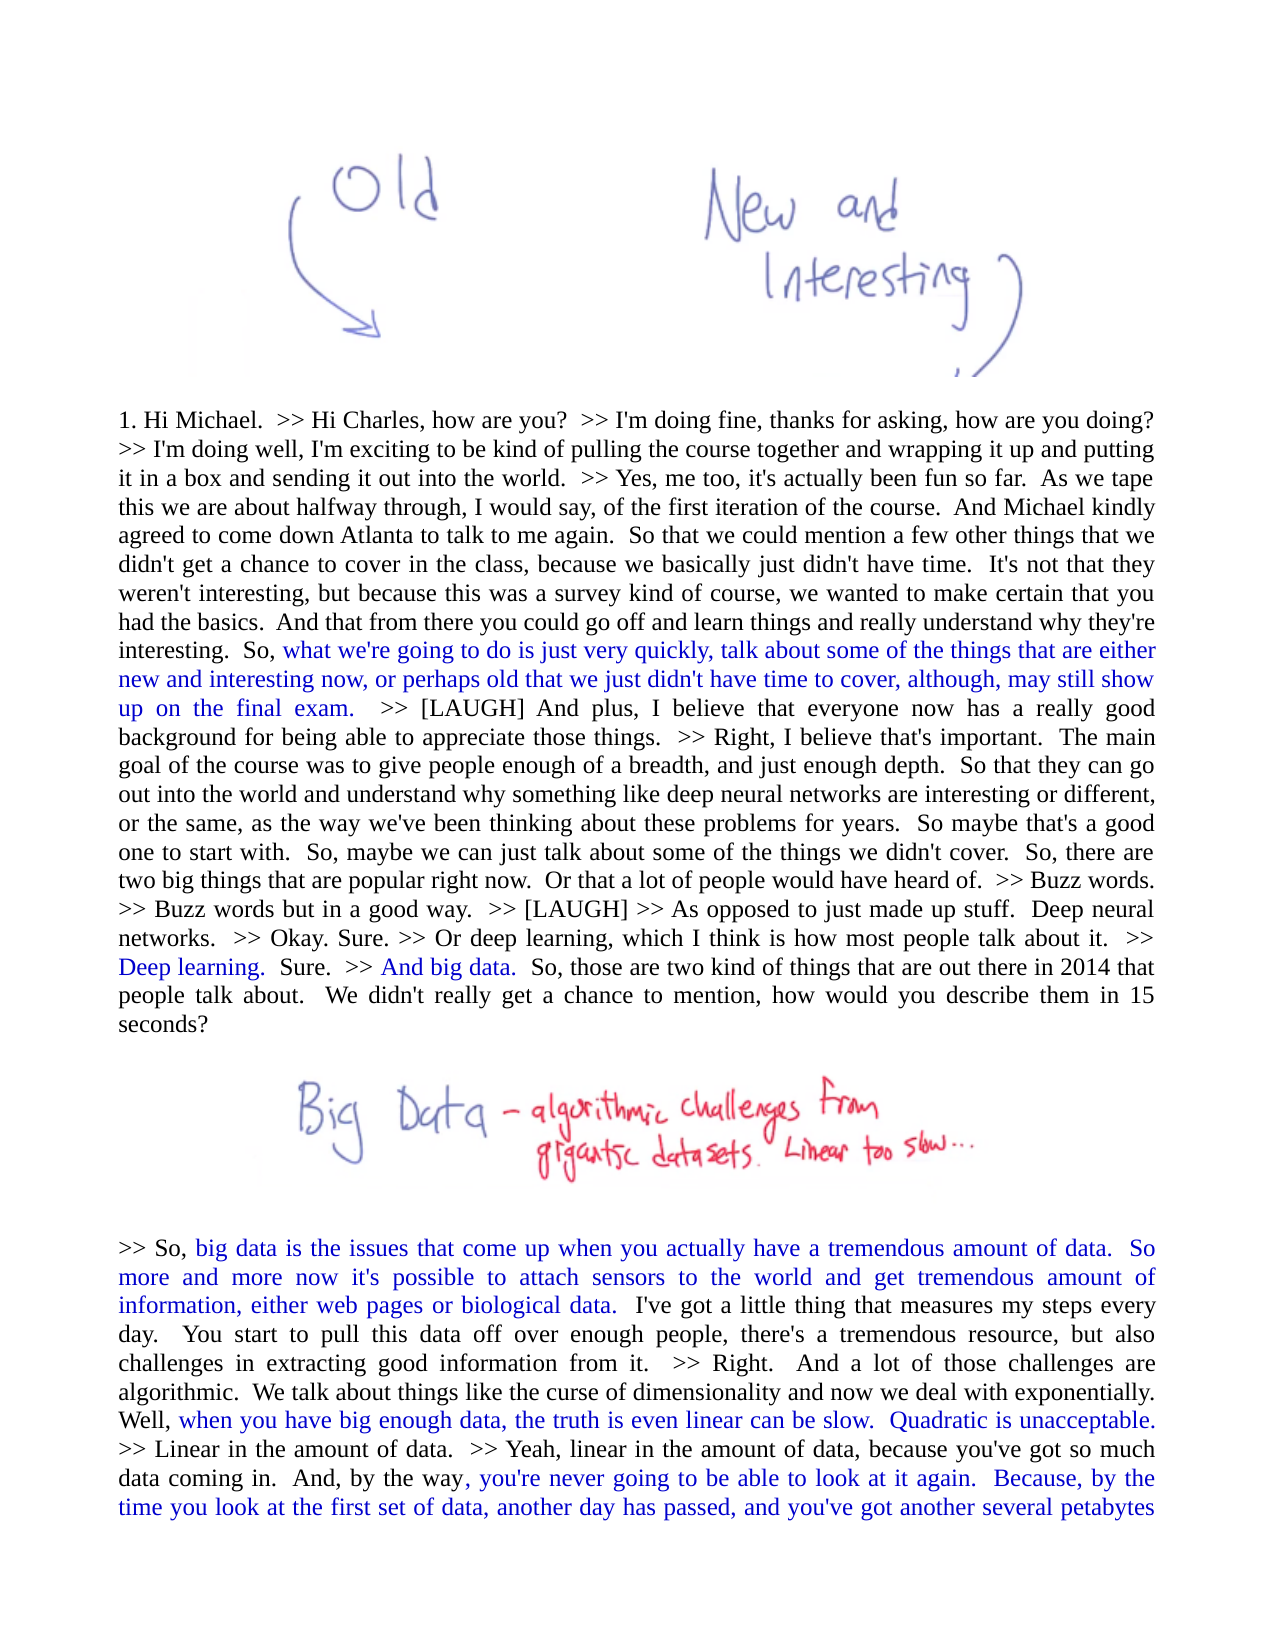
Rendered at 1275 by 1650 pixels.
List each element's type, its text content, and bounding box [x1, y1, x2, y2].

picture [191, 1066, 1084, 1204]
text 1. Hi Michael. >> Hi Charles, how are you? >> I'm doing fine, thanks for asking, how are you doing? >> I'm doing well, I'm exciting to be kind of pulling the course together and wrapping it up and putting it in a box and sending it out into the world. >> Yes, me too, it's actually been fun so far. As we tape this we are about halfway through, I would say, of the first iteration of the course. And Michael kindly agreed to come down Atlanta to talk to me again. So that we could mention a few other things that we didn't get a chance to cover in the class, because we basically just didn't have time. It's not that they weren't interesting, but because this was a survey kind of course, we wanted to make certain that you had the basics. And that from there you could go off and learn things and really understand why they're interesting. So, what we're going to do is just very quickly, talk about some of the things that are either new and interesting now, or perhaps old that we just didn't have time to cover, although, may still show up on the final exam. >> [LAUGH] And plus, I believe that everyone now has a really good background for being able to appreciate those things. >> Right, I believe that's important. The main goal of the course was to give people enough of a breadth, and just enough depth. So that they can go out into the world and understand why something like deep neural networks are interesting or different, or the same, as the way we've been thinking about these problems for years. So maybe that's a good one to start with. So, maybe we can just talk about some of the things we didn't cover. So, there are two big things that are popular right now. Or that a lot of people would have heard of. >> Buzz words. >> Buzz words but in a good way. >> [LAUGH] >> As opposed to just made up stuff. Deep neural networks. >> Okay. Sure. >> Or deep learning, which I think is how most people talk about it. >> Deep learning. Sure. >> And big data. So, those are two kind of things that are out there in 2014 that people talk about. We didn't really get a chance to mention, how would you describe them in 15 seconds? [118, 405, 1157, 1038]
picture [187, 146, 1088, 377]
text >> So, big data is the issues that come up when you actually have a tremendous amount of data. So more and more now it's possible to attach sensors to the world and get tremendous amount of information, either web pages or biological data. I've got a little thing that measures my steps every day. You start to pull this data off over enough people, there's a tremendous resource, but also challenges in extracting good information from it. >> Right. And a lot of those challenges are algorithmic. We talk about things like the curse of dimensionality and now we deal with exponentially. Well, when you have big enough data, the truth is even linear can be slow. Quadratic is unacceptable. >> Linear in the amount of data. >> Yeah, linear in the amount of data, because you've got so much data coming in. And, by the way, you're never going to be able to look at it again. Because, by the time you look at the first set of data, another day has passed, and you've got another several petabytes [118, 1233, 1157, 1520]
